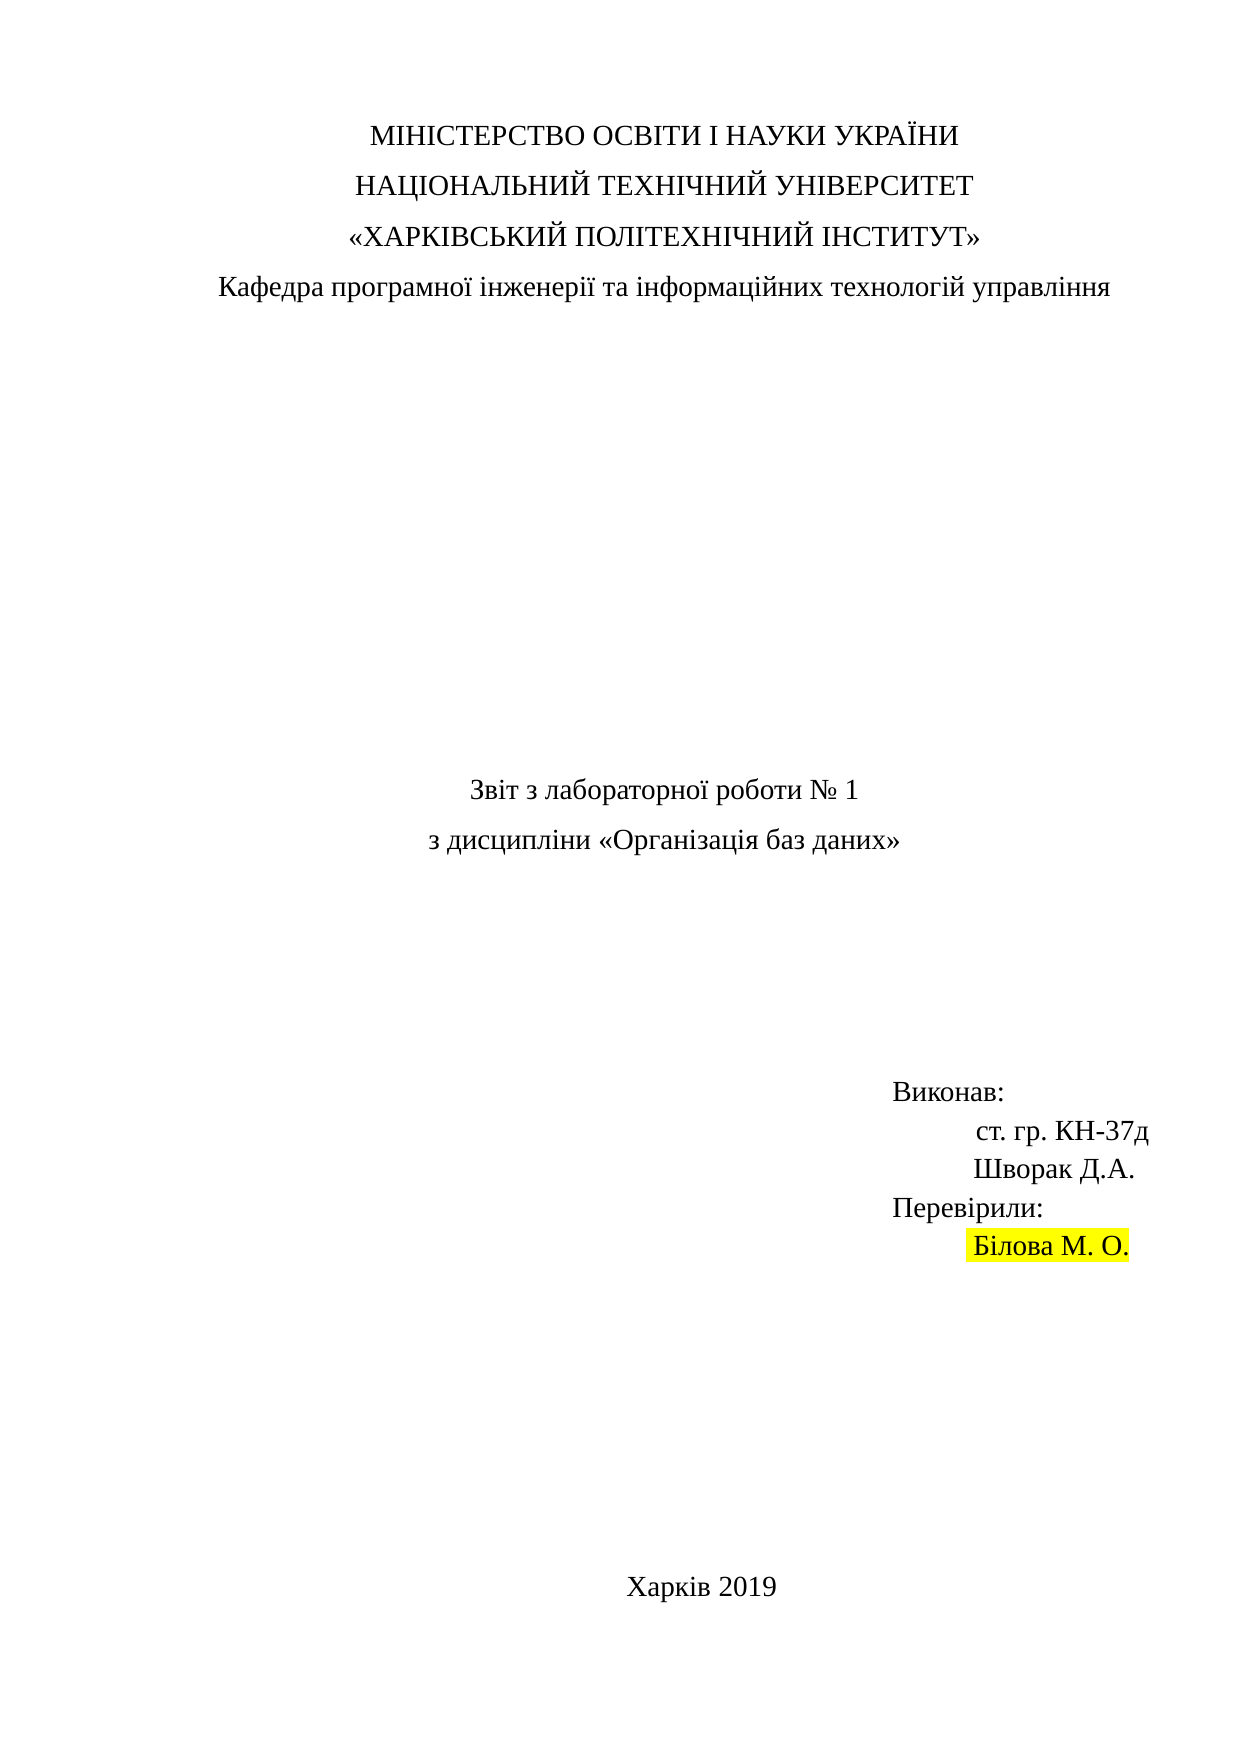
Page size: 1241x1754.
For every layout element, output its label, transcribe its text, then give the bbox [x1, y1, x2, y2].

text Харків 2019 [177, 1569, 1152, 1602]
text ст. гр. КН-37д [915, 1113, 1152, 1146]
text Перевірили: [841, 1190, 1152, 1223]
text з дисципліни «Організація баз даних» [177, 822, 1152, 856]
text Звіт з лабораторної роботи № 1 [177, 772, 1152, 806]
text Шворак Д.А. [914, 1151, 1152, 1185]
text Виконав: [841, 1074, 1152, 1108]
text МІНІСТЕРСТВО ОСВІТИ І НАУКИ УКРАЇНИ [177, 118, 1152, 152]
text Кафедра програмної інженерії та інформаційних технологій управління [177, 269, 1152, 303]
text Білова М. О. [915, 1228, 1152, 1262]
text НАЦІОНАЛЬНИЙ ТЕХНІЧНИЙ УНІВЕРСИТЕТ [177, 168, 1152, 202]
text «ХАРКІВСЬКИЙ ПОЛІТЕХНІЧНИЙ ІНСТИТУТ» [177, 219, 1152, 252]
